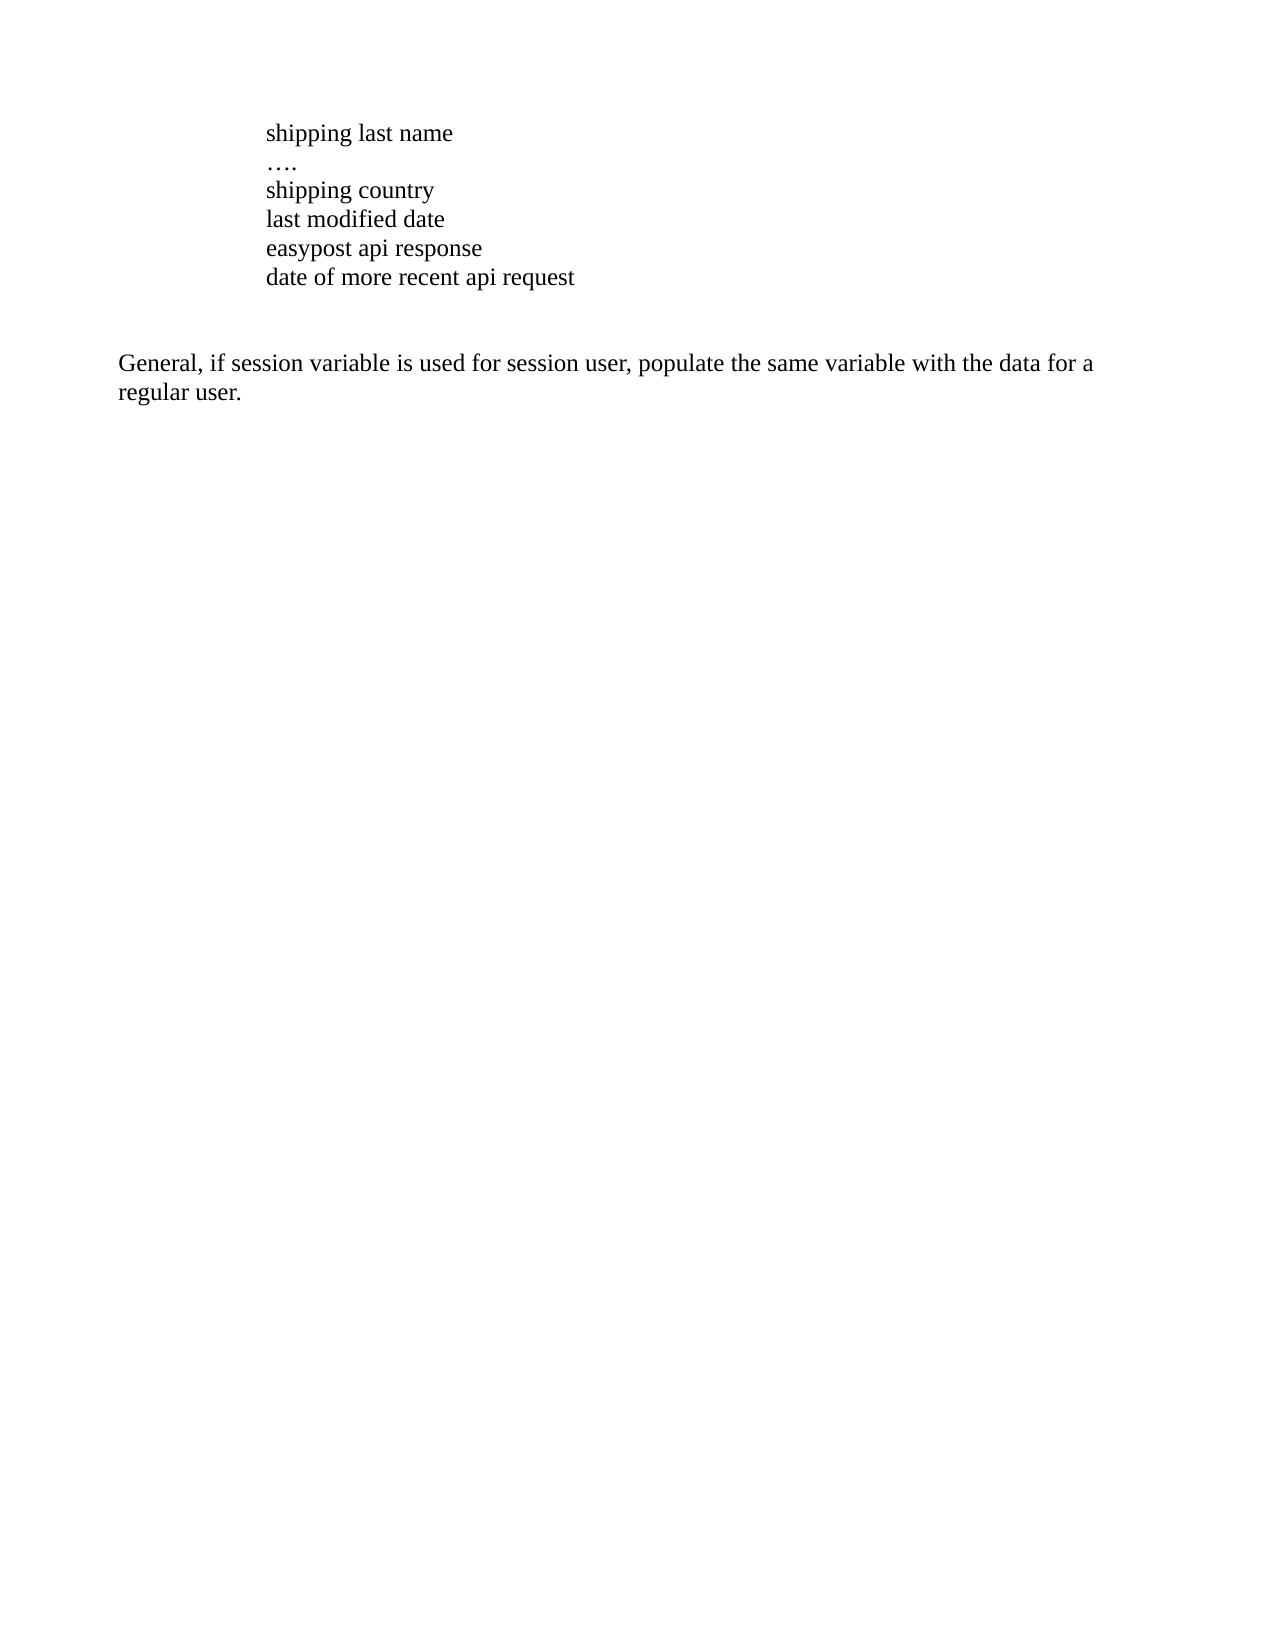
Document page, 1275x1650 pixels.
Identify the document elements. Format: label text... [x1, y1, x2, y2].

text shipping last name [118, 118, 1157, 147]
text easypost api response [118, 233, 1157, 262]
text …. [118, 147, 1157, 176]
text shipping country [118, 176, 1157, 204]
text last modified date [118, 204, 1157, 233]
text date of more recent api request [118, 262, 1157, 291]
text General, if session variable is used for session user, populate the same variable with the data for a regular user. [118, 348, 1157, 406]
